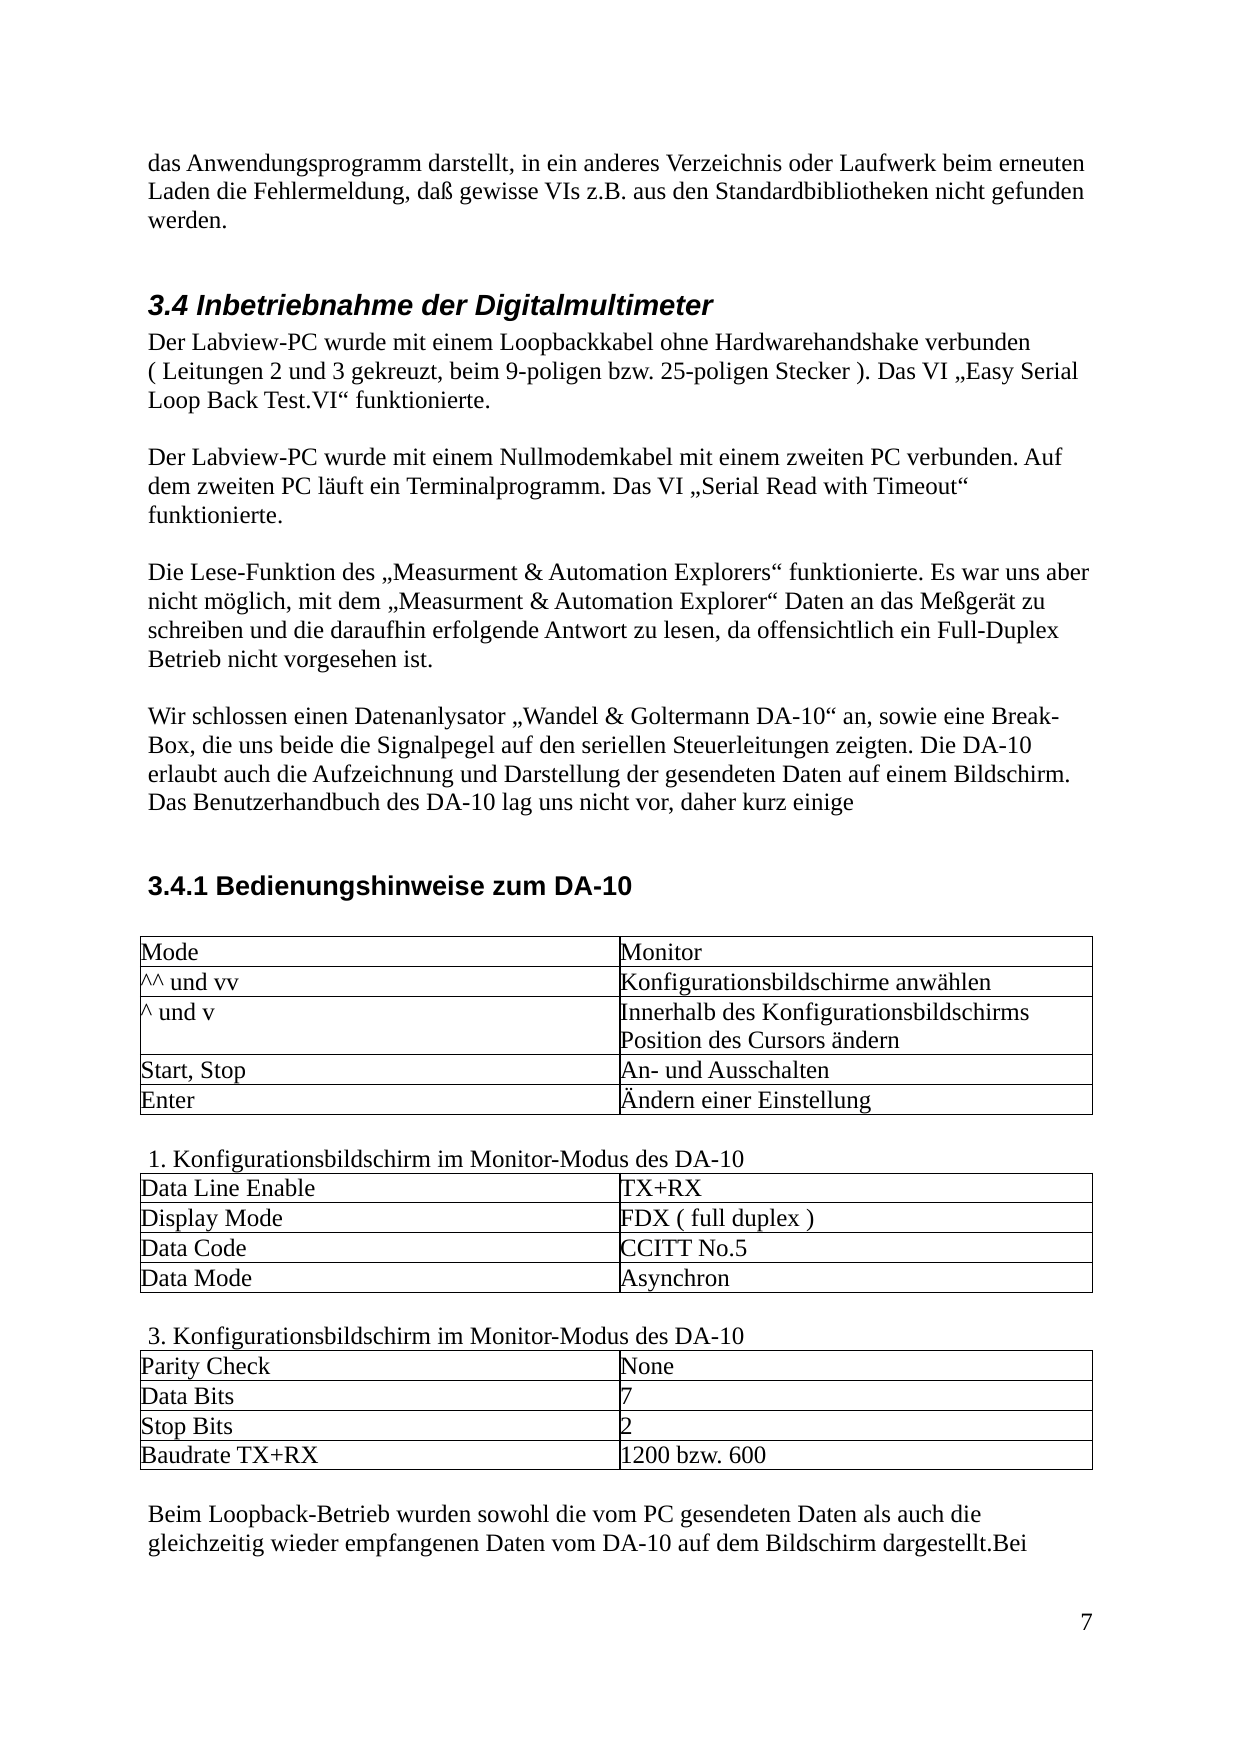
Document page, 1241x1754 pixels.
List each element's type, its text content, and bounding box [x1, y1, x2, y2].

table_cell Stop Bits [141, 1411, 619, 1439]
table_header Monitor [621, 937, 1092, 966]
text das Anwendungsprogramm darstellt, in ein anderes Verzeichnis oder Laufwerk beim erneuten Laden die Fehlermeldung, daß gewisse VIs z.B. aus den Standardbibliotheken nicht gefunden werden. [148, 148, 1093, 234]
table_cell Display Mode [141, 1203, 619, 1232]
text Der Labview-PC wurde mit einem Loopbackkabel ohne Hardwarehandshake verbunden ( Leitungen 2 und 3 gekreuzt, beim 9-poligen bzw. 25-poligen Stecker ). Das VI „Easy Serial Loop Back Test.VI“ funktionierte. [148, 327, 1093, 414]
table_header TX+RX [621, 1174, 1092, 1202]
text Der Labview-PC wurde mit einem Nullmodemkabel mit einem zweiten PC verbunden. Auf dem zweiten PC läuft ein Terminalprogramm. Das VI „Serial Read with Timeout“ funktionierte. [148, 442, 1093, 529]
table_cell Konfigurationsbildschirme anwählen [621, 967, 1092, 996]
table_header Mode [141, 937, 619, 966]
subtitle 3.4.1 Bedienungshinweise zum DA-10 [148, 870, 1093, 901]
table_cell Enter [141, 1085, 619, 1114]
table_cell 7 [621, 1381, 1092, 1410]
table_cell Ändern einer Einstellung [621, 1085, 1092, 1114]
table_cell FDX ( full duplex ) [621, 1203, 1092, 1232]
text Beim Loopback-Betrieb wurden sowohl die vom PC gesendeten Daten als auch die gleichzeitig wieder empfangenen Daten vom DA-10 auf dem Bildschirm dargestellt.Bei [148, 1499, 1093, 1557]
text 1. Konfigurationsbildschirm im Monitor-Modus des DA-10 [148, 1144, 1093, 1172]
text Wir schlossen einen Datenanlysator „Wandel & Goltermann DA-10“ an, sowie eine Break-Box, die uns beide die Signalpegel auf den seriellen Steuerleitungen zeigten. Die DA-10 erlaubt auch die Aufzeichnung und Darstellung der gesendeten Daten auf einem Bildschirm. Das Benutzerhandbuch des DA-10 lag uns nicht vor, daher kurz einige [148, 701, 1093, 816]
text 3. Konfigurationsbildschirm im Monitor-Modus des DA-10 [148, 1321, 1093, 1350]
table_cell Data Bits [141, 1381, 619, 1410]
table_cell Data Mode [141, 1263, 619, 1292]
table_cell Baudrate TX+RX [141, 1441, 619, 1469]
table_cell Data Code [141, 1233, 619, 1262]
table_cell Asynchron [621, 1263, 1092, 1292]
text Die Lese-Funktion des „Measurment & Automation Explorers“ funktionierte. Es war uns aber nicht möglich, mit dem „Measurment & Automation Explorer“ Daten an das Meßgerät zu schreiben und die daraufhin erfolgende Antwort zu lesen, da offensichtlich ein Full-Duplex Betrieb nicht vorgesehen ist. [148, 557, 1093, 672]
subtitle 3.4 Inbetriebnahme der Digitalmultimeter [148, 288, 1093, 321]
table_cell Innerhalb des Konfigurationsbildschirms Position des Cursors ändern [621, 997, 1092, 1054]
table_cell CCITT No.5 [621, 1233, 1092, 1262]
table_cell ^ und v [141, 997, 619, 1054]
table_cell An- und Ausschalten [621, 1055, 1092, 1084]
table_cell 1200 bzw. 600 [621, 1441, 1092, 1469]
table_cell 2 [621, 1411, 1092, 1439]
table_cell Start, Stop [141, 1055, 619, 1084]
table_header Parity Check [141, 1351, 619, 1380]
table_header Data Line Enable [141, 1174, 619, 1202]
table_cell ^^ und vv [141, 967, 619, 996]
table_header None [621, 1351, 1092, 1380]
